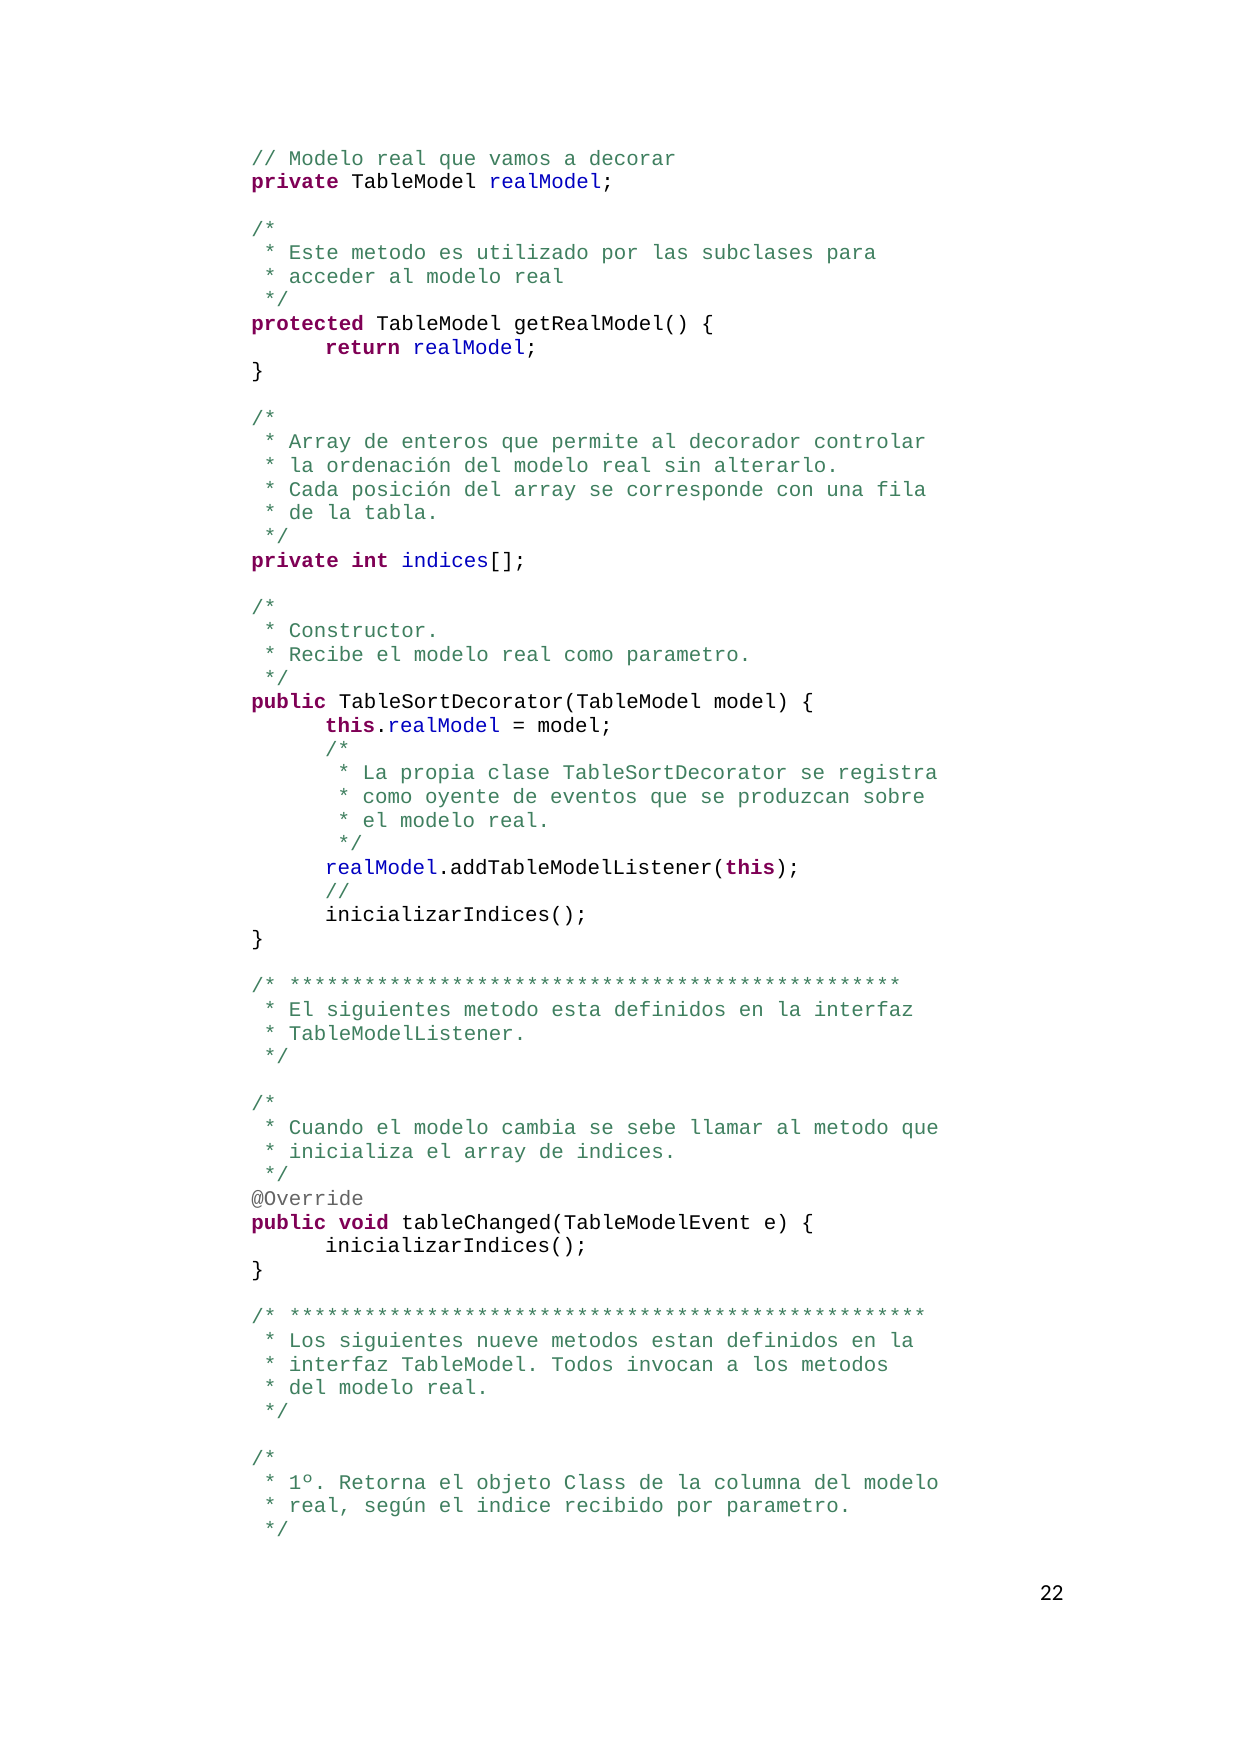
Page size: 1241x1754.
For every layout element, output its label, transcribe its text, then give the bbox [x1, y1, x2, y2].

text * del modelo real. [177, 1377, 1063, 1401]
text * Recibe el modelo real como parametro. [177, 644, 1063, 668]
text /* *************************************************** [177, 1306, 1063, 1330]
text } [177, 928, 1063, 952]
text inicializarIndices(); [177, 904, 1063, 928]
text /* [177, 597, 1063, 621]
text inicializarIndices(); [177, 1235, 1063, 1259]
text private TableModel realModel; [177, 171, 1063, 195]
text * real, según el indice recibido por parametro. [177, 1495, 1063, 1519]
text * 1º. Retorna el objeto Class de la columna del modelo [177, 1472, 1063, 1495]
text */ [177, 1046, 1063, 1070]
text } [177, 1259, 1063, 1283]
text public TableSortDecorator(TableModel model) { [177, 691, 1063, 715]
text */ [177, 1519, 1063, 1543]
text * Cuando el modelo cambia se sebe llamar al metodo que [177, 1117, 1063, 1141]
text /* [177, 218, 1063, 242]
text protected TableModel getRealModel() { [177, 313, 1063, 337]
text /* [177, 1093, 1063, 1117]
text private int indices[]; [177, 549, 1063, 573]
text * Array de enteros que permite al decorador controlar [177, 431, 1063, 455]
text */ [177, 833, 1063, 857]
text * el modelo real. [177, 810, 1063, 833]
text * como oyente de eventos que se produzcan sobre [177, 786, 1063, 810]
text realModel.addTableModelListener(this); [177, 857, 1063, 881]
text * inicializa el array de indices. [177, 1141, 1063, 1164]
text */ [177, 526, 1063, 549]
text /* [177, 408, 1063, 431]
text * La propia clase TableSortDecorator se registra [177, 762, 1063, 786]
text * interfaz TableModel. Todos invocan a los metodos [177, 1353, 1063, 1377]
text * Cada posición del array se corresponde con una fila [177, 479, 1063, 502]
text /* ************************************************* [177, 975, 1063, 999]
text * Este metodo es utilizado por las subclases para [177, 242, 1063, 266]
text } [177, 360, 1063, 384]
text * Los siguientes nueve metodos estan definidos en la [177, 1330, 1063, 1353]
text * de la tabla. [177, 502, 1063, 526]
text */ [177, 1164, 1063, 1188]
text */ [177, 1401, 1063, 1424]
text */ [177, 668, 1063, 691]
text * Constructor. [177, 621, 1063, 644]
text this.realModel = model; [177, 715, 1063, 739]
text * El siguientes metodo esta definidos en la interfaz [177, 999, 1063, 1022]
text // Modelo real que vamos a decorar [177, 148, 1063, 171]
text */ [177, 289, 1063, 313]
text * la ordenación del modelo real sin alterarlo. [177, 455, 1063, 479]
text return realModel; [177, 337, 1063, 360]
text * TableModelListener. [177, 1022, 1063, 1046]
text @Override [177, 1188, 1063, 1212]
text // [177, 881, 1063, 904]
text /* [177, 739, 1063, 762]
text /* [177, 1448, 1063, 1472]
text * acceder al modelo real [177, 266, 1063, 289]
text public void tableChanged(TableModelEvent e) { [177, 1212, 1063, 1235]
